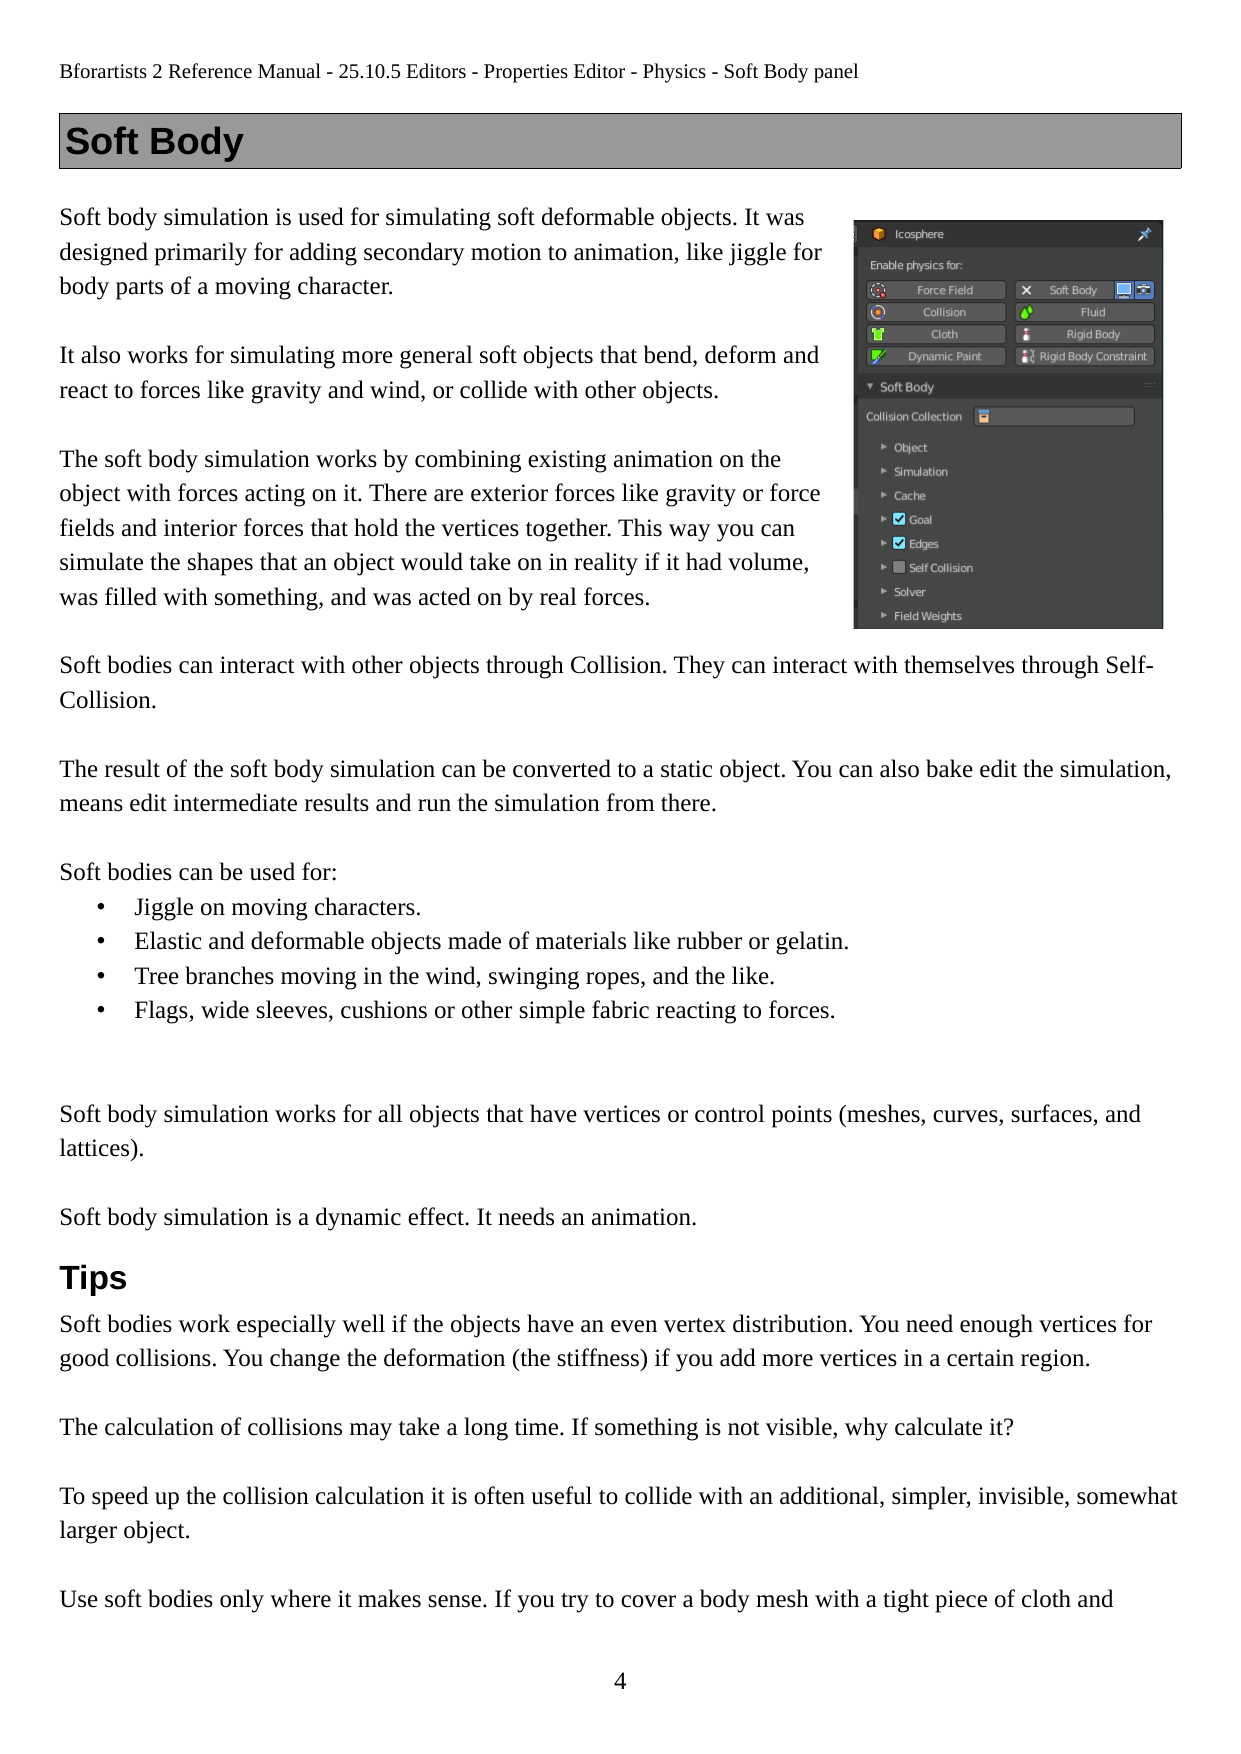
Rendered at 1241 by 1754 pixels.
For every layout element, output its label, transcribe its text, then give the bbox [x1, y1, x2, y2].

text Soft bodies can be used for: [59, 857, 1181, 886]
text Soft body simulation is a dynamic effect. It needs an animation. [59, 1202, 1181, 1231]
list Elastic and deformable objects made of materials like rubber or gelatin. [97, 926, 1181, 955]
picture [853, 220, 1164, 629]
subtitle Tips [59, 1258, 1181, 1296]
text Use soft bodies only where it makes sense. If you try to cover a body mesh with a tight piece of cloth and [59, 1584, 1181, 1613]
list Tree branches moving in the wind, swinging ropes, and the like. [97, 961, 1181, 990]
text Soft body simulation is used for simulating soft deformable objects. It was designed primarily for adding secondary motion to animation, like jiggle for body parts of a moving character. [59, 202, 1181, 300]
list Flags, wide sleeves, cushions or other simple fabric reacting to forces. [97, 995, 1181, 1024]
list Jiggle on moving characters. [97, 892, 1181, 921]
text Soft body simulation works for all objects that have vertices or control points (meshes, curves, surfaces, and lattices). [59, 1099, 1181, 1162]
table_header Soft Body [60, 114, 1181, 168]
text The soft body simulation works by combining existing animation on the object with forces acting on it. There are exterior forces like gravity or force fields and interior forces that hold the vertices together. This way you can simulate the shapes that an object would take on in reality if it had volume, was filled with something, and was acted on by real forces. [59, 444, 853, 610]
text The calculation of collisions may take a long time. If something is not visible, why calculate it? [59, 1412, 1181, 1441]
text Soft bodies work especially well if the objects have an even vertex distribution. You need enough vertices for good collisions. You change the deformation (the stiffness) if you add more vertices in a certain region. [59, 1309, 1181, 1372]
text To speed up the collision calculation it is often useful to collide with an additional, simpler, invisible, somewhat larger object. [59, 1481, 1181, 1544]
text It also works for simulating more general soft objects that bend, deform and react to forces like gravity and wind, or collide with other objects. [59, 340, 853, 403]
text The result of the soft body simulation can be converted to a static object. You can also bake edit the simulation, means edit intermediate results and run the simulation from there. [59, 754, 1181, 817]
text Soft bodies can interact with other objects through Collision. They can interact with themselves through Self-Collision. [59, 651, 1181, 714]
